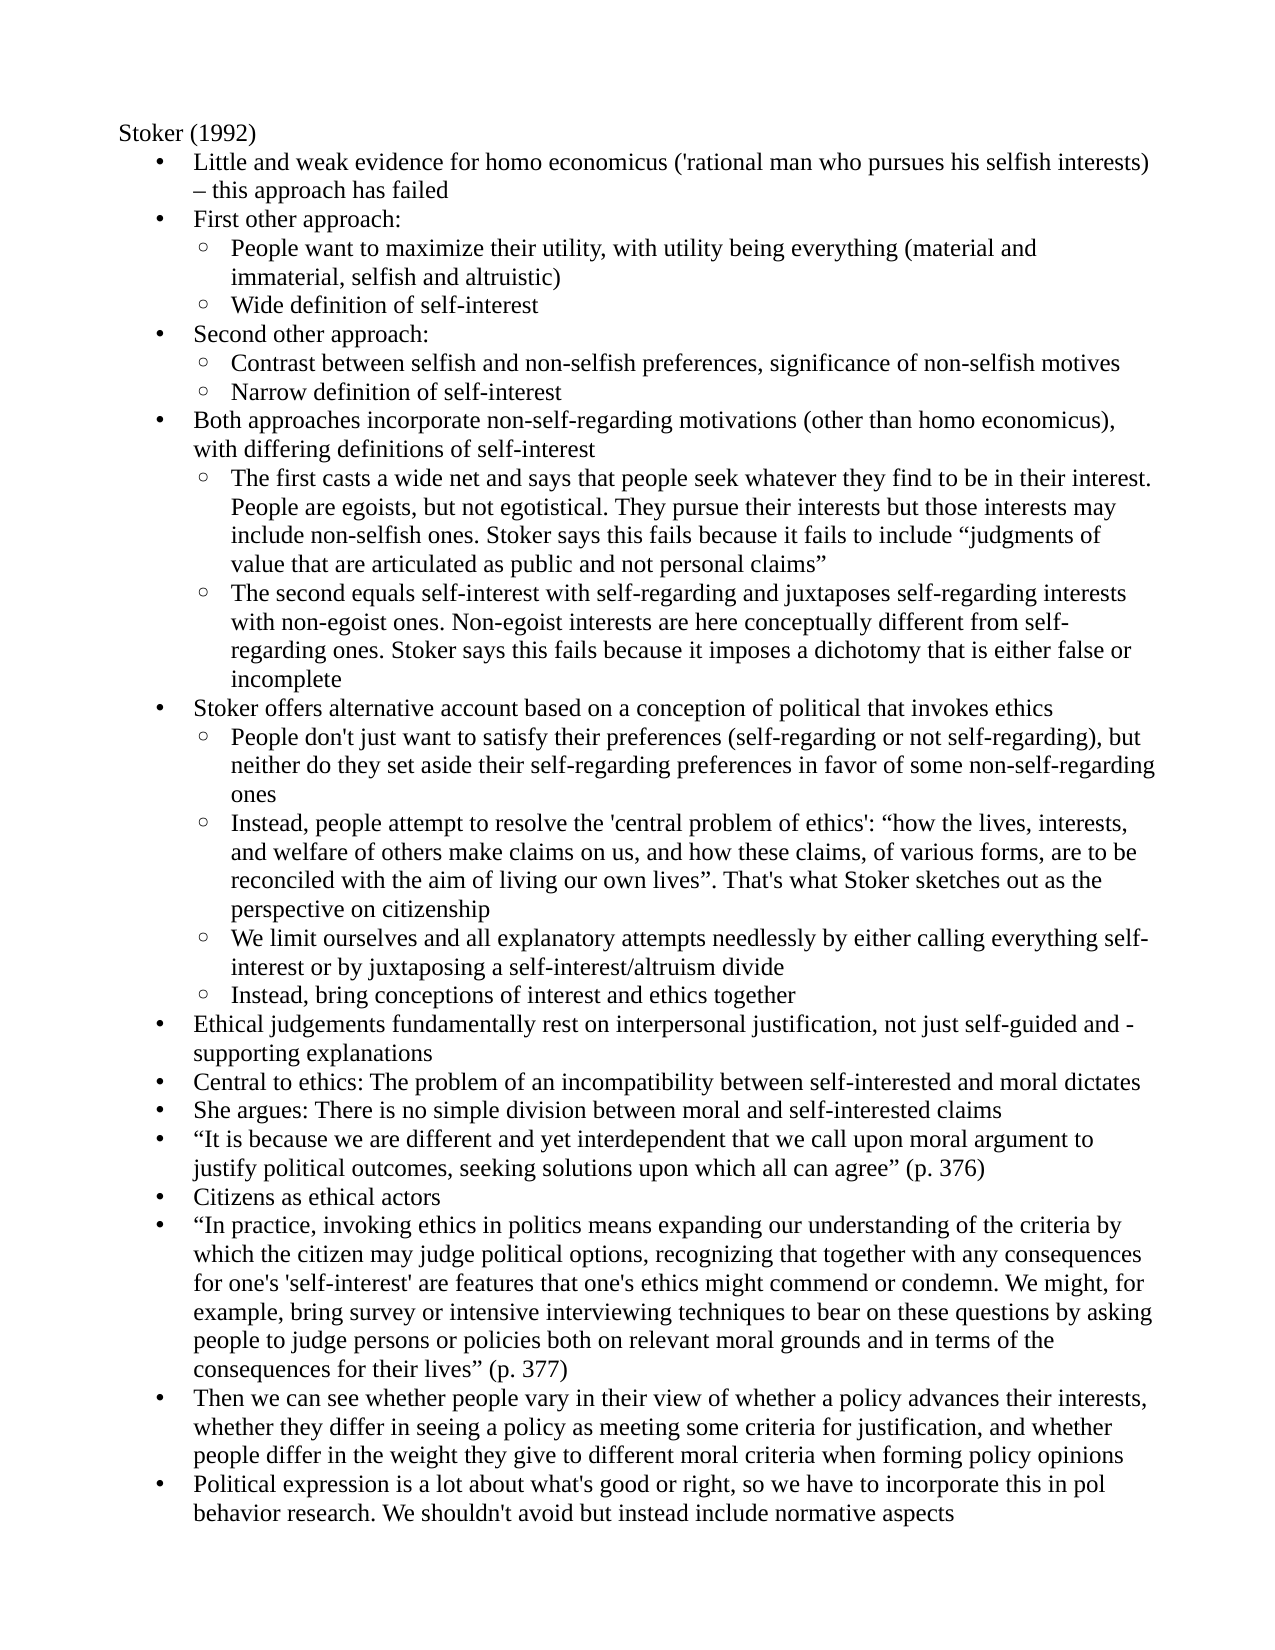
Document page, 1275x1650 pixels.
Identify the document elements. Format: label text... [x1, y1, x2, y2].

list People don't just want to satisfy their preferences (self-regarding or not self-regarding), but neither do they set aside their self-regarding preferences in favor of some non-self-regarding ones [193, 722, 1157, 808]
list Instead, people attempt to resolve the 'central problem of ethics': “how the lives, interests, and welfare of others make claims on us, and how these claims, of various forms, are to be reconciled with the aim of living our own lives”. That's what Stoker sketches out as the perspective on citizenship [193, 808, 1157, 923]
list “In practice, invoking ethics in politics means expanding our understanding of the criteria by which the citizen may judge political options, recognizing that together with any consequences for one's 'self-interest' are features that one's ethics might commend or condemn. We might, for example, bring survey or intensive interviewing techniques to bear on these questions by asking people to judge persons or policies both on relevant moral grounds and in terms of the consequences for their lives” (p. 377) [156, 1211, 1157, 1383]
list Second other approach: [156, 319, 1157, 348]
list The second equals self-interest with self-regarding and juxtaposes self-regarding interests with non-egoist ones. Non-egoist interests are here conceptually different from self-regarding ones. Stoker says this fails because it imposes a dichotomy that is either false or incomplete [193, 578, 1157, 693]
list The first casts a wide net and says that people seek whatever they find to be in their interest. People are egoists, but not egotistical. They pursue their interests but those interests may include non-selfish ones. Stoker says this fails because it fails to include “judgments of value that are articulated as public and not personal claims” [193, 463, 1157, 578]
list Stoker offers alternative account based on a conception of political that invokes ethics [156, 693, 1157, 722]
list First other approach: [156, 204, 1157, 233]
list Political expression is a lot about what's good or right, so we have to incorporate this in pol behavior research. We shouldn't avoid but instead include normative aspects [156, 1469, 1157, 1527]
list Then we can see whether people vary in their view of whether a policy advances their interests, whether they differ in seeing a policy as meeting some criteria for justification, and whether people differ in the weight they give to different moral criteria when forming policy opinions [156, 1383, 1157, 1469]
list Instead, bring conceptions of interest and ethics together [193, 981, 1157, 1009]
list Ethical judgements fundamentally rest on interpersonal justification, not just self-guided and -supporting explanations [156, 1009, 1157, 1067]
list “It is because we are different and yet interdependent that we call upon moral argument to justify political outcomes, seeking solutions upon which all can agree” (p. 376) [156, 1124, 1157, 1182]
list Central to ethics: The problem of an incompatibility between self-interested and moral dictates [156, 1067, 1157, 1096]
list Wide definition of self-interest [193, 291, 1157, 319]
list Citizens as ethical actors [156, 1182, 1157, 1211]
list Both approaches incorporate non-self-regarding motivations (other than homo economicus), with differing definitions of self-interest [156, 406, 1157, 463]
list We limit ourselves and all explanatory attempts needlessly by either calling everything self-interest or by juxtaposing a self-interest/altruism divide [193, 923, 1157, 981]
list People want to maximize their utility, with utility being everything (material and immaterial, selfish and altruistic) [193, 233, 1157, 291]
list Little and weak evidence for homo economicus ('rational man who pursues his selfish interests) – this approach has failed [156, 147, 1157, 204]
list She argues: There is no simple division between moral and self-interested claims [156, 1096, 1157, 1124]
text Stoker (1992) [118, 118, 1157, 147]
list Contrast between selfish and non-selfish preferences, significance of non-selfish motives [193, 348, 1157, 377]
list Narrow definition of self-interest [193, 377, 1157, 406]
